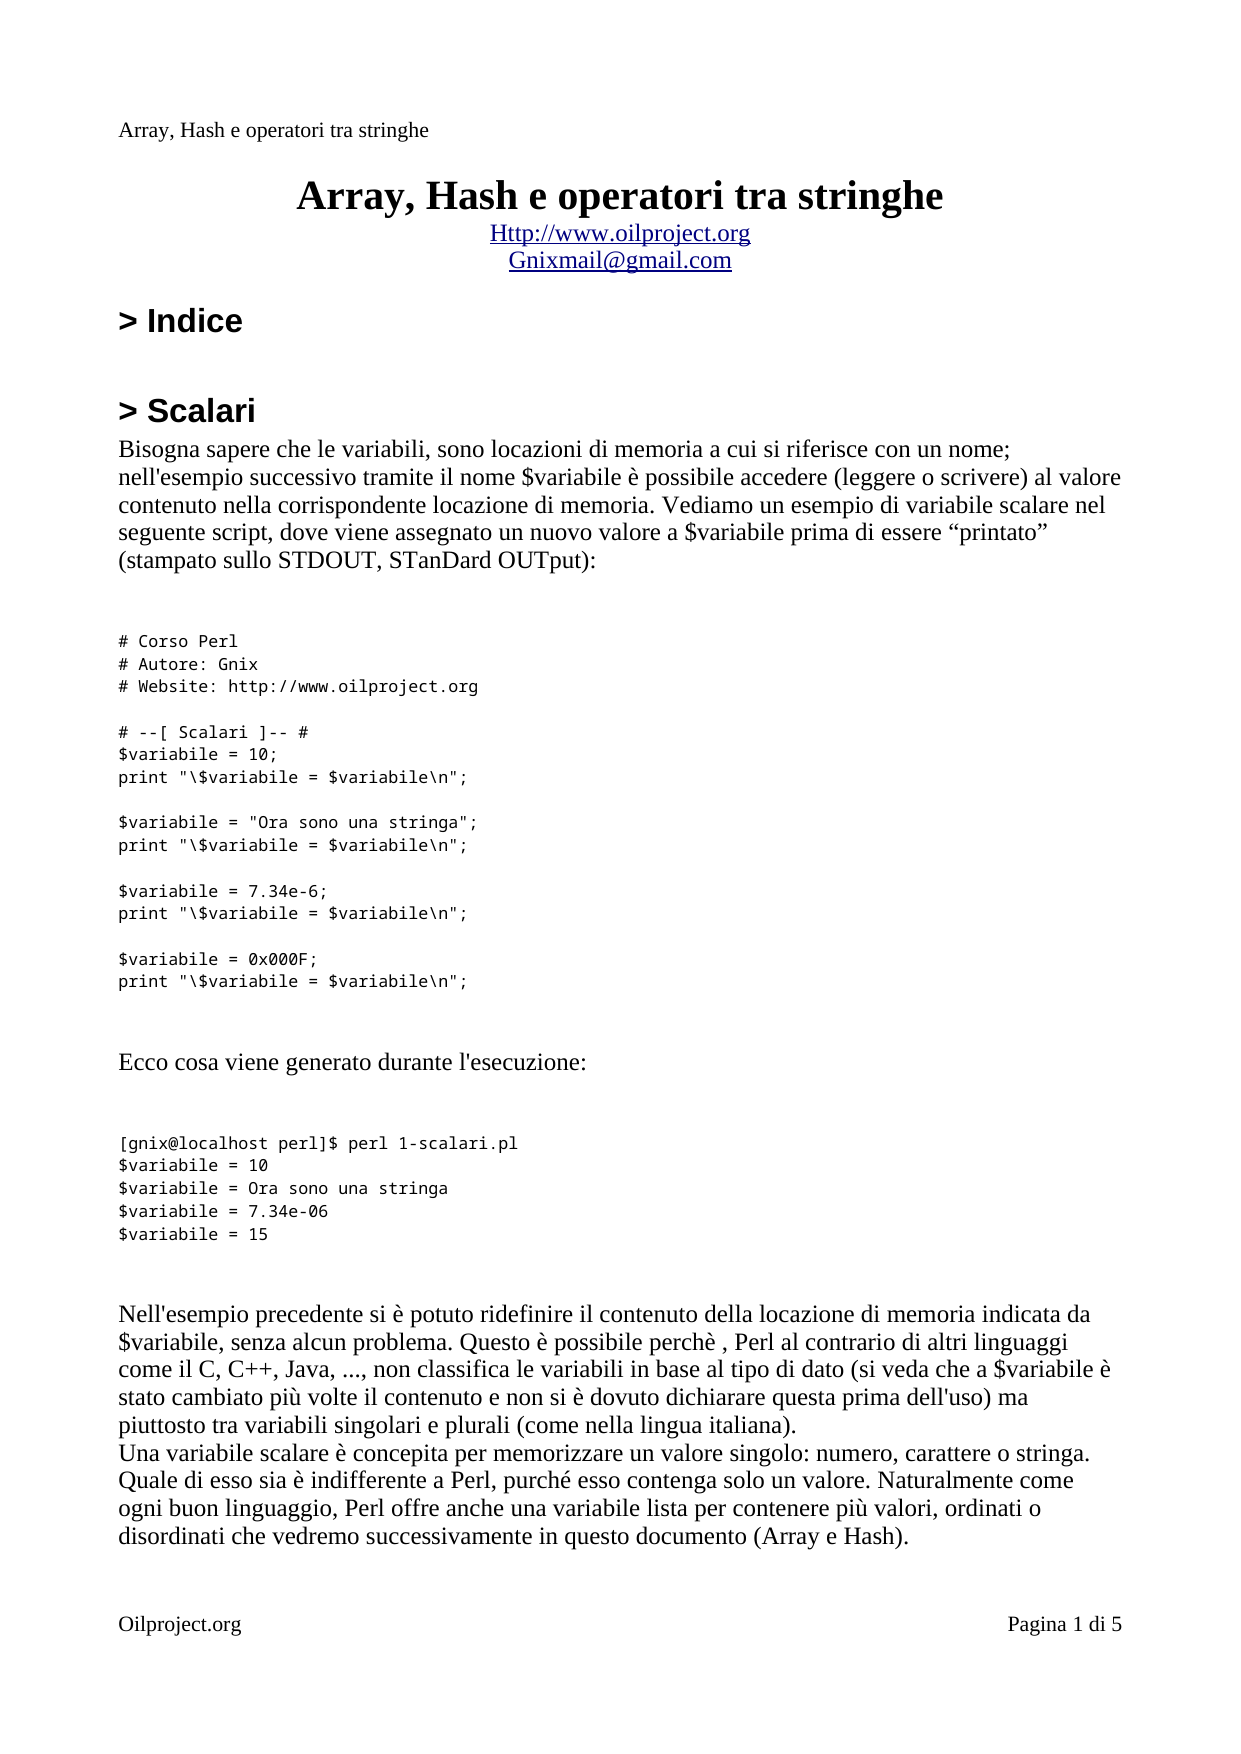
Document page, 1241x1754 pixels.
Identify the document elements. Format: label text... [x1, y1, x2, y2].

text Array, Hash e operatori tra stringhe [118, 173, 1122, 219]
text Bisogna sapere che le variabili, sono locazioni di memoria a cui si riferisce con un nome; nell'esempio successivo tramite il nome $variabile è possibile accedere (leggere o scrivere) al valore contenuto nella corrispondente locazione di memoria. Vediamo un esempio di variabile scalare nel seguente script, dove viene assegnato un nuovo valore a $variabile prima di essere “printato” (stampato sullo STDOUT, STanDard OUTput): [118, 435, 1122, 574]
text Http://www.oilproject.org [118, 219, 1122, 246]
text $variabile = 10 [118, 1154, 1122, 1177]
text [gnix@localhost perl]$ perl 1-scalari.pl [118, 1131, 1122, 1154]
text # Corso Perl [118, 629, 1122, 652]
text $variabile = 7.34e-6; [118, 879, 1122, 902]
text $variabile = 10; [118, 743, 1122, 766]
text # Website: http://www.oilproject.org [118, 675, 1122, 697]
text $variabile = 0x000F; [118, 947, 1122, 970]
text # Autore: Gnix [118, 652, 1122, 675]
text print "\$variabile = $variabile\n"; [118, 834, 1122, 856]
text Nell'esempio precedente si è potuto ridefinire il contenuto della locazione di memoria indicata da $variabile, senza alcun problema. Questo è possibile perchè , Perl al contrario di altri linguaggi come il C, C++, Java, ..., non classifica le variabili in base al tipo di dato (si veda che a $variabile è stato cambiato più volte il contenuto e non si è dovuto dichiarare questa prima dell'uso) ma piuttosto tra variabili singolari e plurali (come nella lingua italiana). [118, 1300, 1122, 1439]
text print "\$variabile = $variabile\n"; [118, 766, 1122, 788]
text Ecco cosa viene generato durante l'esecuzione: [118, 1048, 1122, 1076]
text Una variabile scalare è concepita per memorizzare un valore singolo: numero, carattere o stringa. Quale di esso sia è indifferente a Perl, purché esso contenga solo un valore. Naturalmente come ogni buon linguaggio, Perl offre anche una variabile lista per contenere più valori, ordinati o disordinati che vedremo successivamente in questo documento (Array e Hash). [118, 1439, 1122, 1549]
text # --[ Scalari ]-- # [118, 720, 1122, 743]
subtitle > Scalari [118, 392, 1122, 429]
text print "\$variabile = $variabile\n"; [118, 970, 1122, 993]
text $variabile = 7.34e-06 [118, 1199, 1122, 1222]
text print "\$variabile = $variabile\n"; [118, 902, 1122, 924]
text Gnixmail@gmail.com [118, 246, 1122, 274]
text $variabile = "Ora sono una stringa"; [118, 811, 1122, 834]
text $variabile = 15 [118, 1222, 1122, 1245]
text > Indice [118, 302, 1122, 339]
text $variabile = Ora sono una stringa [118, 1177, 1122, 1199]
